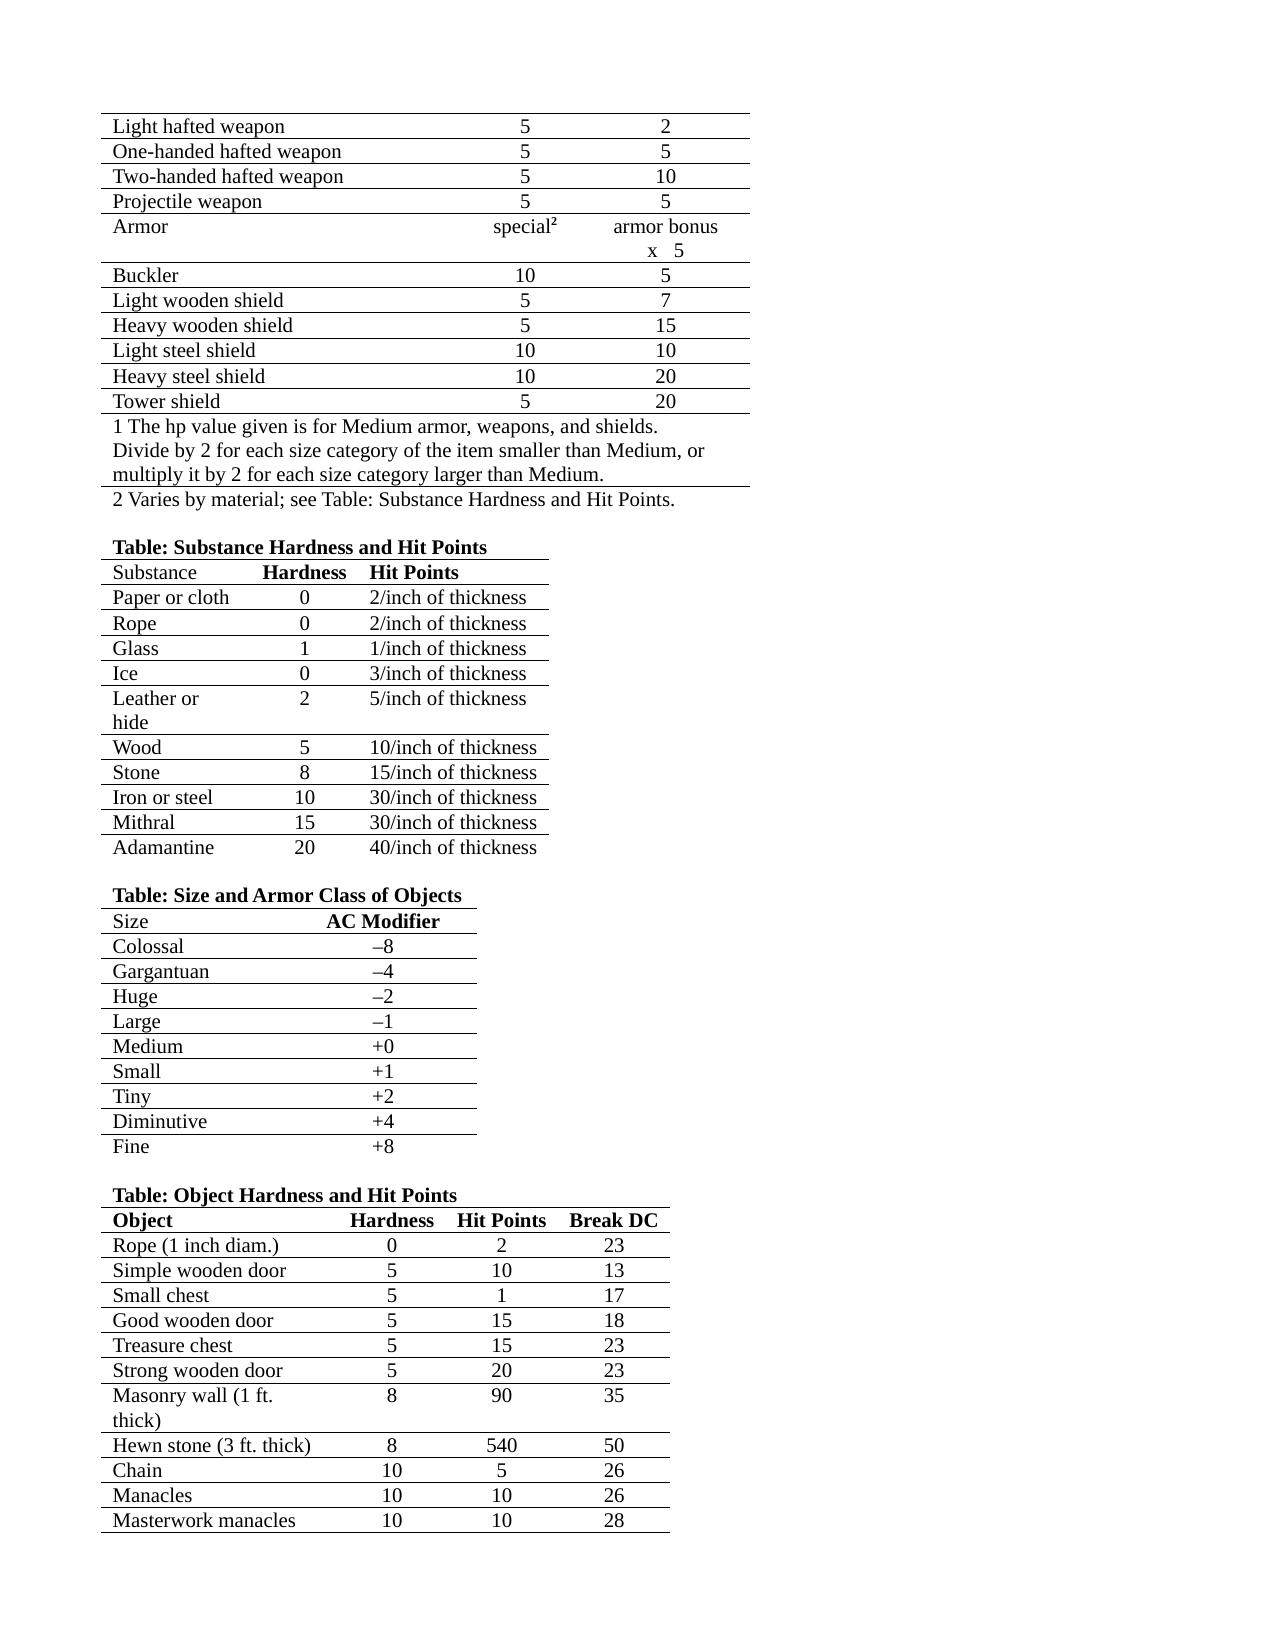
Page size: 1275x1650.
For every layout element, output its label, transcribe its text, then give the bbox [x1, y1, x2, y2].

table_cell 28 [558, 1508, 670, 1532]
table_cell Fine [101, 1135, 289, 1158]
table_cell 23 [558, 1358, 670, 1382]
table_cell –8 [289, 934, 477, 958]
table_cell Strong wooden door [101, 1358, 338, 1382]
table_header Table: Substance Hardness and Hit Points [101, 535, 548, 559]
table_cell 5 [469, 389, 581, 413]
table_cell 2 [251, 686, 358, 734]
table_cell 23 [558, 1233, 670, 1257]
table_cell 15 [251, 810, 358, 834]
table_cell 40/inch of thickness [358, 835, 548, 859]
table_cell 7 [581, 288, 750, 312]
table_cell 5 [469, 288, 581, 312]
table_cell armor bonus x5 [581, 214, 750, 262]
table_cell 5 [445, 1458, 558, 1482]
table_cell Iron or steel [101, 785, 251, 809]
table_cell Diminutive [101, 1109, 289, 1133]
table_cell AC Modifier [289, 909, 477, 933]
table_cell 23 [558, 1333, 670, 1357]
table_cell 5 [338, 1258, 445, 1282]
table_cell Leather or hide [101, 686, 251, 734]
table_header Table: Size and Armor Class of Objects [101, 884, 477, 907]
table_cell Wood [101, 735, 251, 759]
table_cell Light steel shield [101, 339, 469, 362]
table_cell Light hafted weapon [101, 114, 469, 138]
table_cell +8 [289, 1135, 477, 1158]
table_cell 0 [251, 585, 358, 609]
table_cell Medium [101, 1034, 289, 1058]
table_cell Armor [101, 214, 469, 262]
table_cell –2 [289, 984, 477, 1008]
table_cell 5 [469, 164, 581, 188]
table_cell 10 [338, 1483, 445, 1507]
table_cell Size [101, 909, 289, 933]
table_cell +2 [289, 1084, 477, 1108]
table_cell 10 [469, 339, 581, 362]
table_cell Rope [101, 610, 251, 634]
table_cell 5 [581, 189, 750, 213]
table_cell 13 [558, 1258, 670, 1282]
table_cell 20 [251, 835, 358, 859]
table_cell 20 [581, 389, 750, 413]
table_cell 35 [558, 1384, 670, 1432]
table_cell 5 [581, 263, 750, 287]
table_cell 20 [445, 1358, 558, 1382]
table_cell 1 [251, 636, 358, 659]
table_cell 2 [445, 1233, 558, 1257]
table_cell 1/inch of thickness [358, 636, 548, 659]
table_cell 2/inch of thickness [358, 585, 548, 609]
table_cell 5 [338, 1358, 445, 1382]
table_cell 5/inch of thickness [358, 686, 548, 734]
table_cell 10 [338, 1458, 445, 1482]
table_cell 0 [338, 1233, 445, 1257]
table_cell One-handed hafted weapon [101, 139, 469, 163]
table_cell 10 [581, 339, 750, 362]
table_cell Hardness [338, 1208, 445, 1232]
table_cell 15 [445, 1308, 558, 1332]
table_cell Small [101, 1059, 289, 1083]
table_cell Good wooden door [101, 1308, 338, 1332]
table_cell Heavy steel shield [101, 364, 469, 388]
table_cell 8 [338, 1433, 445, 1457]
table_cell 10 [445, 1483, 558, 1507]
table_cell Tower shield [101, 389, 469, 413]
table_cell Rope (1 inch diam.) [101, 1233, 338, 1257]
table_cell 5 [251, 735, 358, 759]
table_cell 1 The hp value given is for Medium armor, weapons, and shields. Divide by 2 for each size category of the item smaller than Medium, or multiply it by 2 for each size category larger than Medium. [101, 414, 750, 486]
table_cell Tiny [101, 1084, 289, 1108]
table_cell 10 [445, 1508, 558, 1532]
table_cell 15 [581, 313, 750, 337]
table_cell 15 [445, 1333, 558, 1357]
table_cell 10 [469, 364, 581, 388]
table_cell +0 [289, 1034, 477, 1058]
table_cell special2 [469, 214, 581, 262]
table_header Table: Object Hardness and Hit Points [101, 1183, 670, 1207]
table_cell 90 [445, 1384, 558, 1432]
table_cell Manacles [101, 1483, 338, 1507]
table_cell 0 [251, 661, 358, 685]
table_cell 5 [338, 1308, 445, 1332]
table_cell 5 [469, 139, 581, 163]
table_cell Ice [101, 661, 251, 685]
table_cell 5 [581, 139, 750, 163]
table_cell Gargantuan [101, 959, 289, 983]
table_cell Hewn stone (3 ft. thick) [101, 1433, 338, 1457]
table_cell Huge [101, 984, 289, 1008]
table_cell 10 [251, 785, 358, 809]
table_cell 10 [338, 1508, 445, 1532]
table_cell 10 [581, 164, 750, 188]
table_cell 5 [469, 313, 581, 337]
table_cell Light wooden shield [101, 288, 469, 312]
table_cell 540 [445, 1433, 558, 1457]
table_cell Paper or cloth [101, 585, 251, 609]
table_cell Hit Points [445, 1208, 558, 1232]
table_cell Treasure chest [101, 1333, 338, 1357]
table_cell 10 [445, 1258, 558, 1282]
table_cell Buckler [101, 263, 469, 287]
table_cell 1 [445, 1283, 558, 1307]
table_cell Break DC [558, 1208, 670, 1232]
table_cell Colossal [101, 934, 289, 958]
table_cell 5 [338, 1333, 445, 1357]
table_cell 2 Varies by material; see Table: Substance Hardness and Hit Points. [101, 487, 750, 511]
table_cell –1 [289, 1009, 477, 1033]
table_cell Simple wooden door [101, 1258, 338, 1282]
table_cell Adamantine [101, 835, 251, 859]
table_cell 8 [338, 1384, 445, 1432]
table_cell 5 [469, 114, 581, 138]
table_cell Large [101, 1009, 289, 1033]
table_cell Mithral [101, 810, 251, 834]
table_cell 18 [558, 1308, 670, 1332]
table_cell Heavy wooden shield [101, 313, 469, 337]
table_cell 20 [581, 364, 750, 388]
table_cell 15/inch of thickness [358, 760, 548, 784]
table_cell 30/inch of thickness [358, 785, 548, 809]
table_cell 10/inch of thickness [358, 735, 548, 759]
table_cell Hardness [251, 560, 358, 584]
table_cell 26 [558, 1483, 670, 1507]
table_cell 3/inch of thickness [358, 661, 548, 685]
table_cell Object [101, 1208, 338, 1232]
table_cell Small chest [101, 1283, 338, 1307]
table_cell 26 [558, 1458, 670, 1482]
table_cell 5 [338, 1283, 445, 1307]
table_cell Chain [101, 1458, 338, 1482]
table_cell Substance [101, 560, 251, 584]
table_cell 2 [581, 114, 750, 138]
table_cell +4 [289, 1109, 477, 1133]
table_cell 0 [251, 610, 358, 634]
table_cell 8 [251, 760, 358, 784]
table_cell Stone [101, 760, 251, 784]
table_cell 10 [469, 263, 581, 287]
table_cell 2/inch of thickness [358, 610, 548, 634]
table_cell Glass [101, 636, 251, 659]
table_cell Masterwork manacles [101, 1508, 338, 1532]
table_cell Hit Points [358, 560, 548, 584]
table_cell Masonry wall (1 ft. thick) [101, 1384, 338, 1432]
table_cell 30/inch of thickness [358, 810, 548, 834]
table_cell Two-handed hafted weapon [101, 164, 469, 188]
table_cell Projectile weapon [101, 189, 469, 213]
table_cell +1 [289, 1059, 477, 1083]
table_cell 50 [558, 1433, 670, 1457]
table_cell 5 [469, 189, 581, 213]
table_cell –4 [289, 959, 477, 983]
table_cell 17 [558, 1283, 670, 1307]
